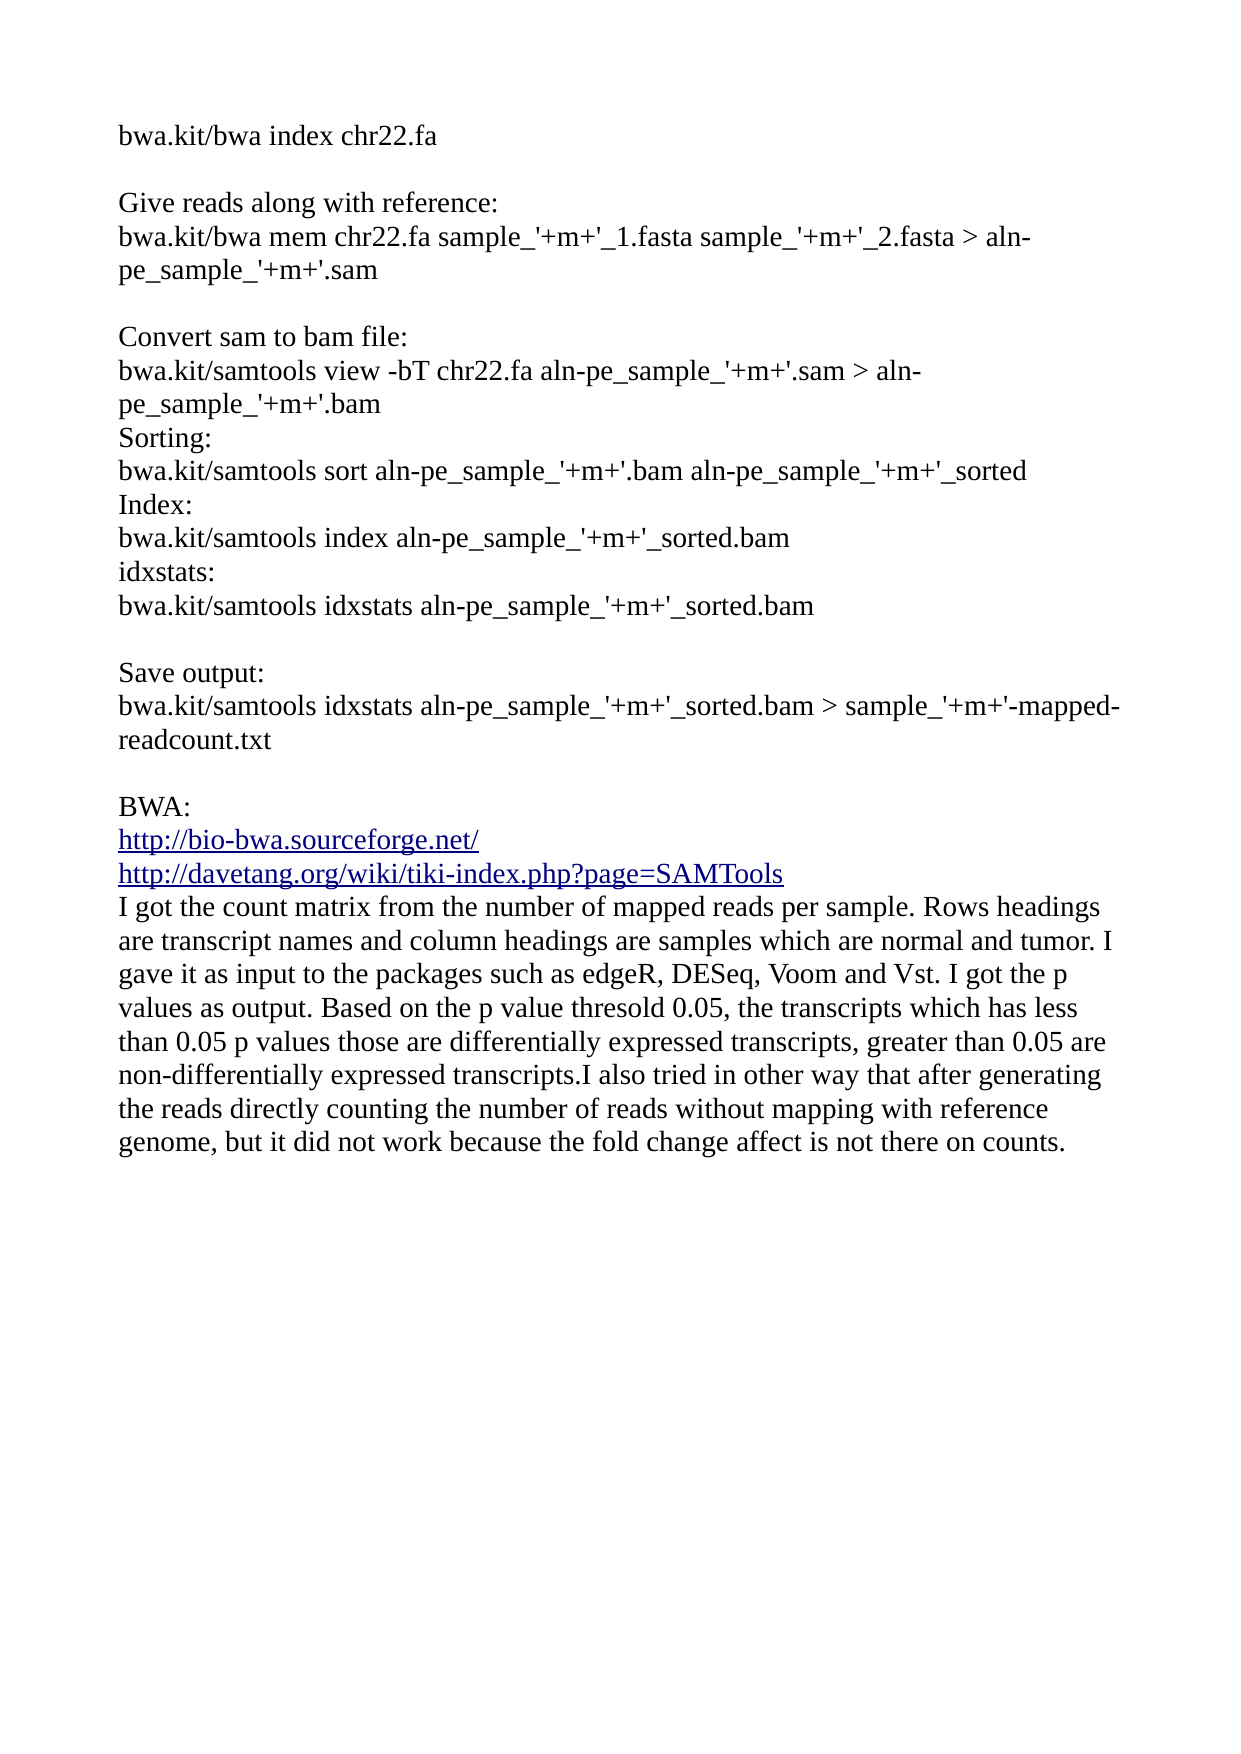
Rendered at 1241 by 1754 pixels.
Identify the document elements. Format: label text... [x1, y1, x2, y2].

text Index: [118, 487, 1122, 521]
text bwa.kit/samtools idxstats aln-pe_sample_'+m+'_sorted.bam [118, 588, 1122, 621]
text I got the count matrix from the number of mapped reads per sample. Rows headings are transcript names and column headings are samples which are normal and tumor. I gave it as input to the packages such as edgeR, DESeq, Voom and Vst. I got the p values as output. Based on the p value thresold 0.05, the transcripts which has less than 0.05 p values those are differentially expressed transcripts, greater than 0.05 are non-differentially expressed transcripts.I also tried in other way that after generating the reads directly counting the number of reads without mapping with reference genome, but it did not work because the fold change affect is not there on counts. [118, 889, 1122, 1158]
text idxstats: [118, 554, 1122, 588]
text bwa.kit/bwa index chr22.fa [118, 118, 1122, 152]
text bwa.kit/bwa mem chr22.fa sample_'+m+'_1.fasta sample_'+m+'_2.fasta > aln-pe_sample_'+m+'.sam [118, 219, 1122, 286]
text BWA: [118, 789, 1122, 822]
text bwa.kit/samtools index aln-pe_sample_'+m+'_sorted.bam [118, 521, 1122, 554]
text Sorting: [118, 420, 1122, 453]
text Give reads along with reference: [118, 185, 1122, 219]
text http://bio-bwa.sourceforge.net/ [118, 822, 1122, 856]
text Save output: [118, 655, 1122, 688]
text Convert sam to bam file: [118, 319, 1122, 353]
text bwa.kit/samtools view -bT chr22.fa aln-pe_sample_'+m+'.sam > aln-pe_sample_'+m+'.bam [118, 353, 1122, 420]
text http://davetang.org/wiki/tiki-index.php?page=SAMTools [118, 856, 1122, 889]
text bwa.kit/samtools sort aln-pe_sample_'+m+'.bam aln-pe_sample_'+m+'_sorted [118, 453, 1122, 487]
text bwa.kit/samtools idxstats aln-pe_sample_'+m+'_sorted.bam > sample_'+m+'-mapped-readcount.txt [118, 688, 1122, 755]
